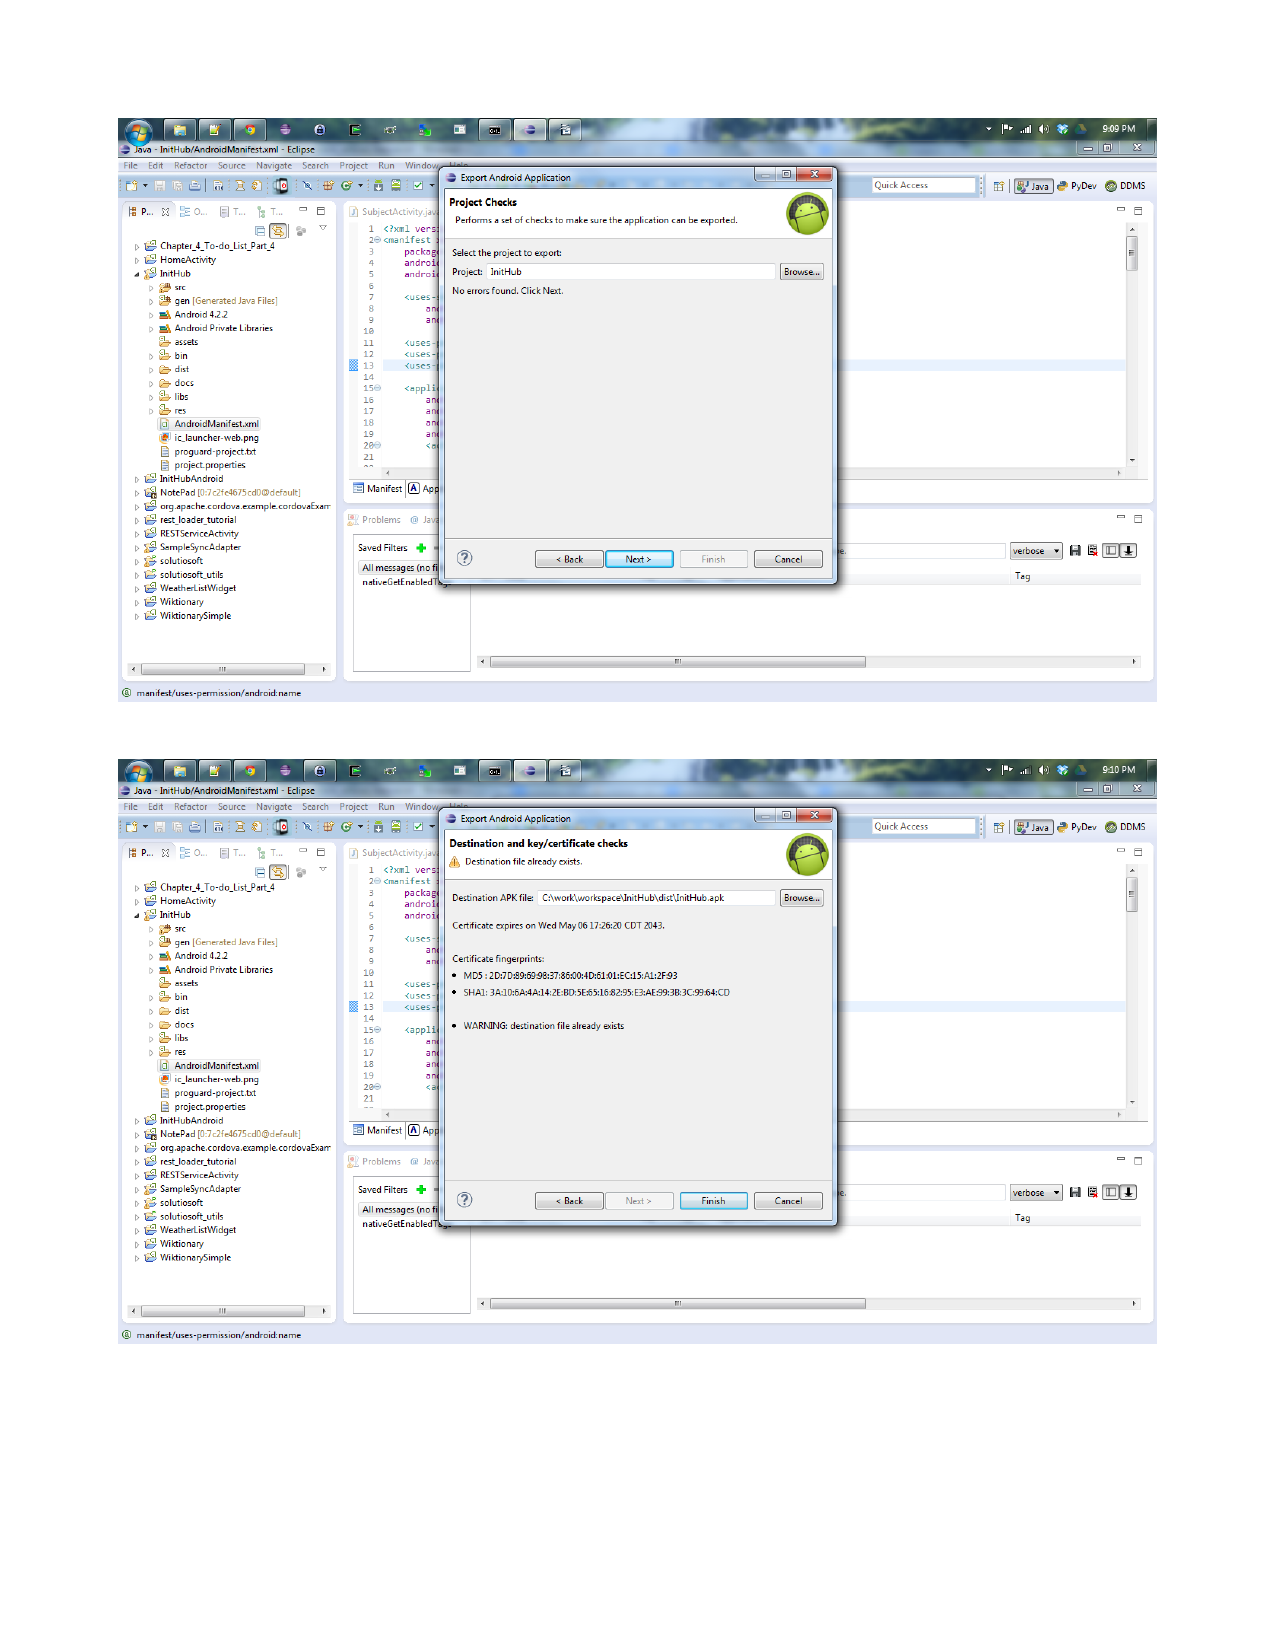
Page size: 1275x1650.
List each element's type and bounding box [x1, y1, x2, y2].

picture [118, 118, 1157, 702]
picture [118, 759, 1157, 1344]
